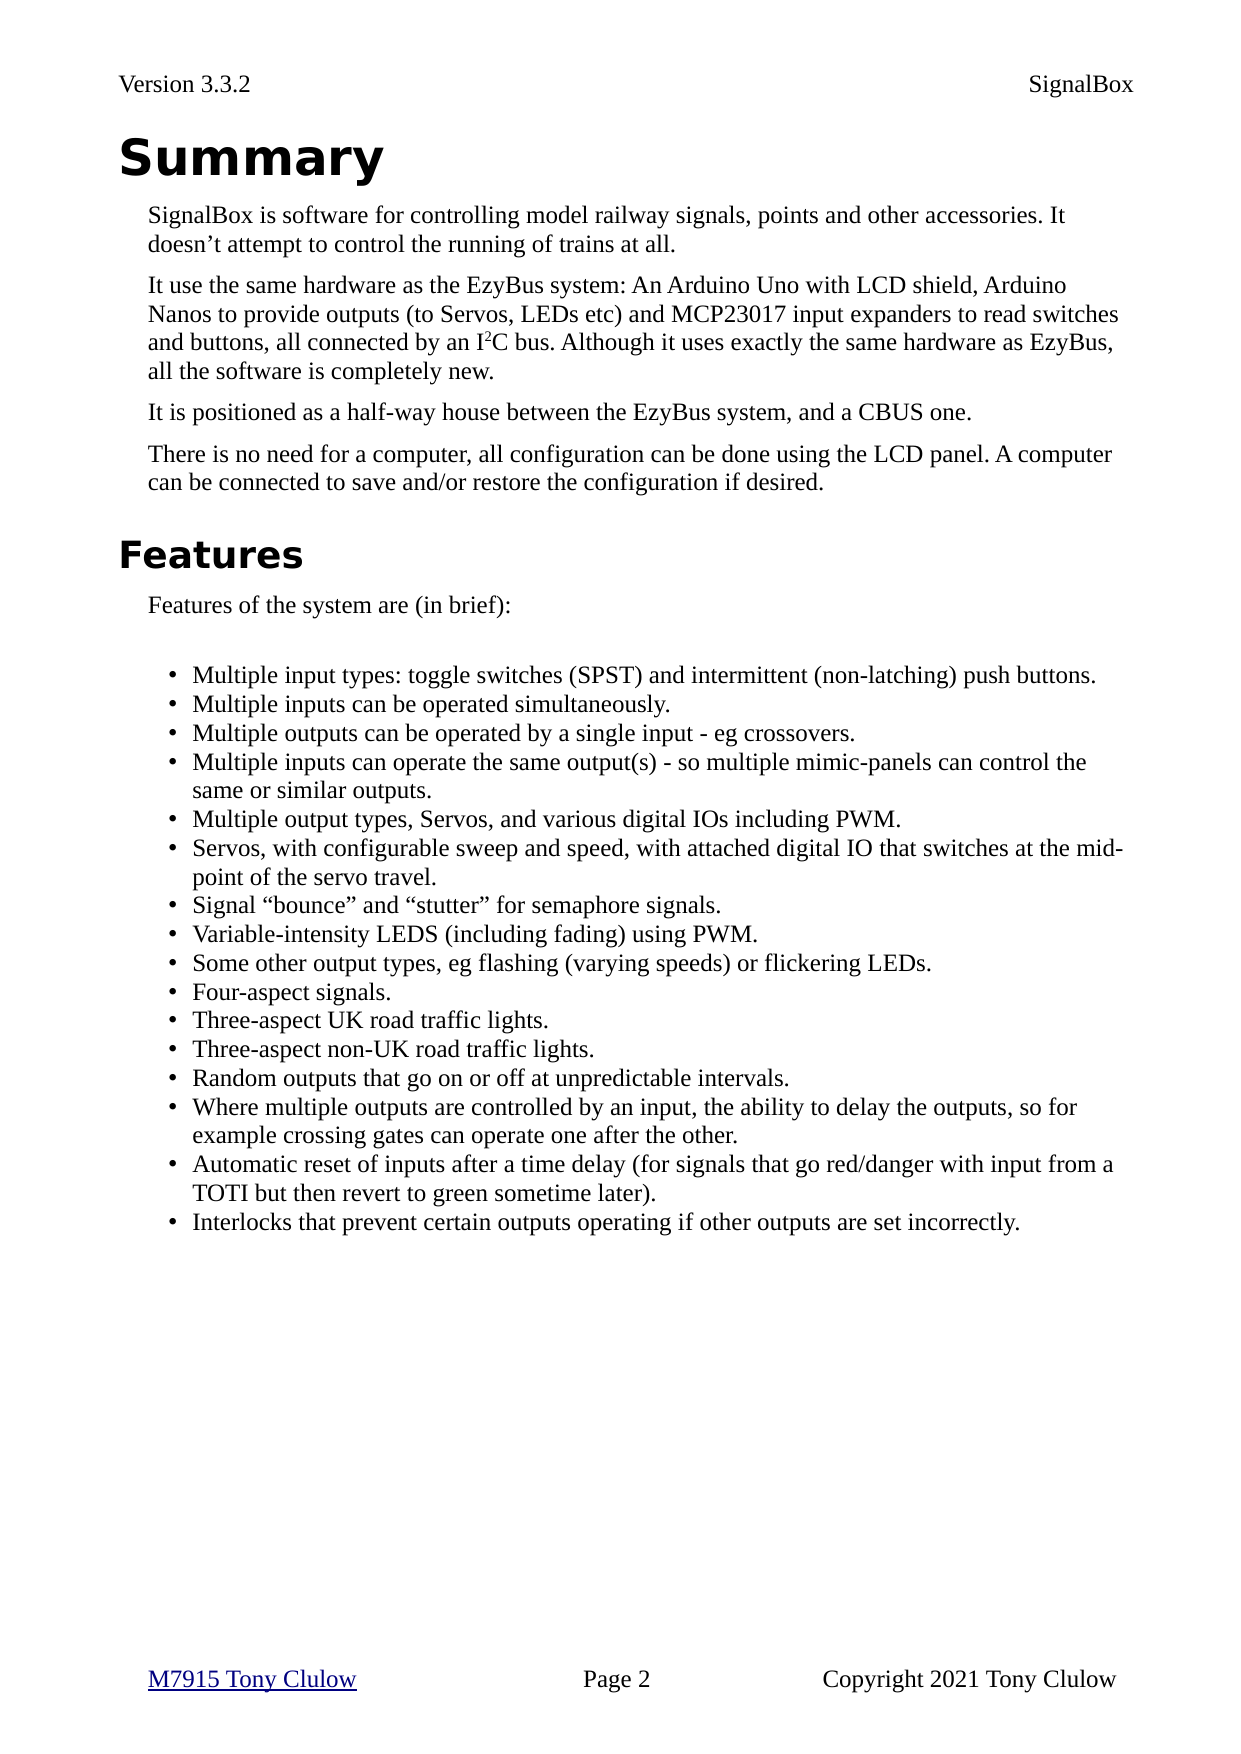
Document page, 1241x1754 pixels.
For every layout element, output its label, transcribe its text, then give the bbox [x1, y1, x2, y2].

list Automatic reset of inputs after a time delay (for signals that go red/danger with input from a TOTI but then revert to green sometime later). [177, 1149, 1134, 1207]
list Some other output types, eg flashing (varying speeds) or flickering LEDs. [177, 948, 1134, 977]
list Multiple outputs can be operated by a single input - eg crossovers. [177, 718, 1134, 747]
text It use the same hardware as the EzyBus system: An Arduino Uno with LCD shield, Arduino Nanos to provide outputs (to Servos, LEDs etc) and MCP23017 input expanders to read switches and buttons, all connected by an I2C bus. Although it uses exactly the same hardware as EzyBus, all the software is completely new. [148, 270, 1134, 385]
text It is positioned as a half-way house between the EzyBus system, and a CBUS one. [148, 397, 1134, 426]
list Random outputs that go on or off at unpredictable intervals. [177, 1063, 1134, 1092]
list Servos, with configurable sweep and speed, with attached digital IO that switches at the mid-point of the servo travel. [177, 833, 1134, 891]
list Three-aspect non-UK road traffic lights. [177, 1034, 1134, 1063]
list Where multiple outputs are controlled by an input, the ability to delay the outputs, so for example crossing gates can operate one after the other. [177, 1092, 1134, 1149]
list Variable-intensity LEDS (including fading) using PWM. [177, 919, 1134, 948]
list Multiple input types: toggle switches (SPST) and intermittent (non-latching) push buttons. [177, 661, 1134, 689]
list Signal “bounce” and “stutter” for semaphore signals. [177, 891, 1134, 919]
text There is no need for a computer, all configuration can be done using the LCD panel. A computer can be connected to save and/or restore the configuration if desired. [148, 439, 1134, 496]
list Four-aspect signals. [177, 977, 1134, 1006]
subtitle Summary [118, 129, 1134, 187]
list Multiple inputs can be operated simultaneously. [177, 689, 1134, 718]
text SignalBox is software for controlling model railway signals, points and other accessories. It doesn’t attempt to control the running of trains at all. [148, 200, 1134, 257]
subtitle Features [118, 534, 1134, 577]
list Multiple inputs can operate the same output(s) - so multiple mimic-panels can control the same or similar outputs. [177, 747, 1134, 804]
text Features of the system are (in brief): [148, 590, 1134, 619]
list Three-aspect UK road traffic lights. [177, 1006, 1134, 1034]
list Multiple output types, Servos, and various digital IOs including PWM. [177, 804, 1134, 833]
list Interlocks that prevent certain outputs operating if other outputs are set incorrectly. [177, 1207, 1134, 1236]
